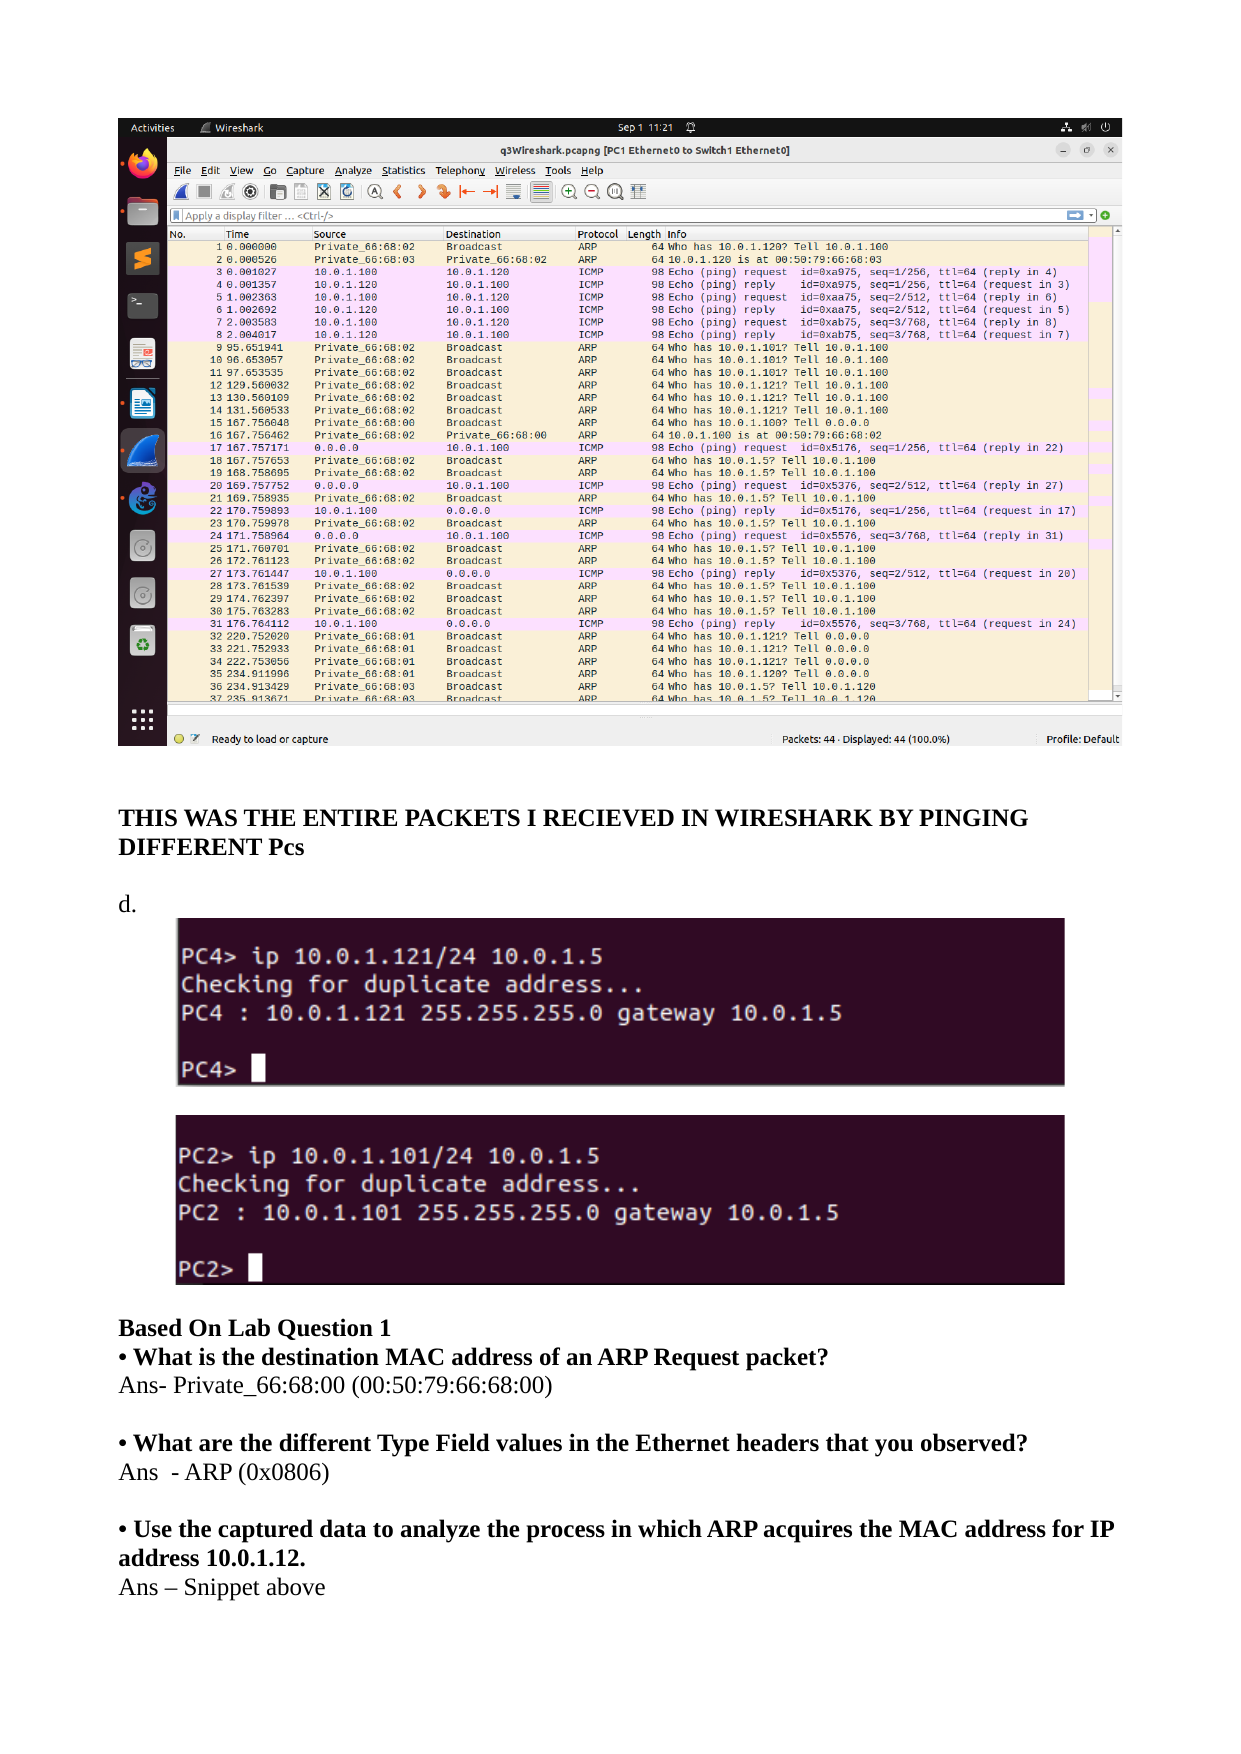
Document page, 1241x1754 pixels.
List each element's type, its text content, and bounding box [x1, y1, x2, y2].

text Ans- Private_66:68:00 (00:50:79:66:68:00) [118, 1371, 1122, 1399]
text • What are the different Type Field values in the Ethernet headers that you observed? [118, 1428, 1122, 1457]
picture [118, 118, 1123, 746]
text • What is the destination MAC address of an ARP Request packet? [118, 1342, 1122, 1371]
text Ans – Snippet above [118, 1572, 1122, 1601]
text address 10.0.1.12. [118, 1543, 1122, 1572]
picture [175, 1115, 1065, 1285]
text Ans - ARP (0x0806) [118, 1457, 1122, 1486]
picture [175, 918, 1065, 1087]
text Based On Lab Question 1 [118, 1313, 1122, 1342]
text d. [118, 889, 1122, 918]
text • Use the captured data to analyze the process in which ARP acquires the MAC address for IP [118, 1514, 1122, 1543]
text THIS WAS THE ENTIRE PACKETS I RECIEVED IN WIRESHARK BY PINGING DIFFERENT Pcs [118, 803, 1122, 861]
